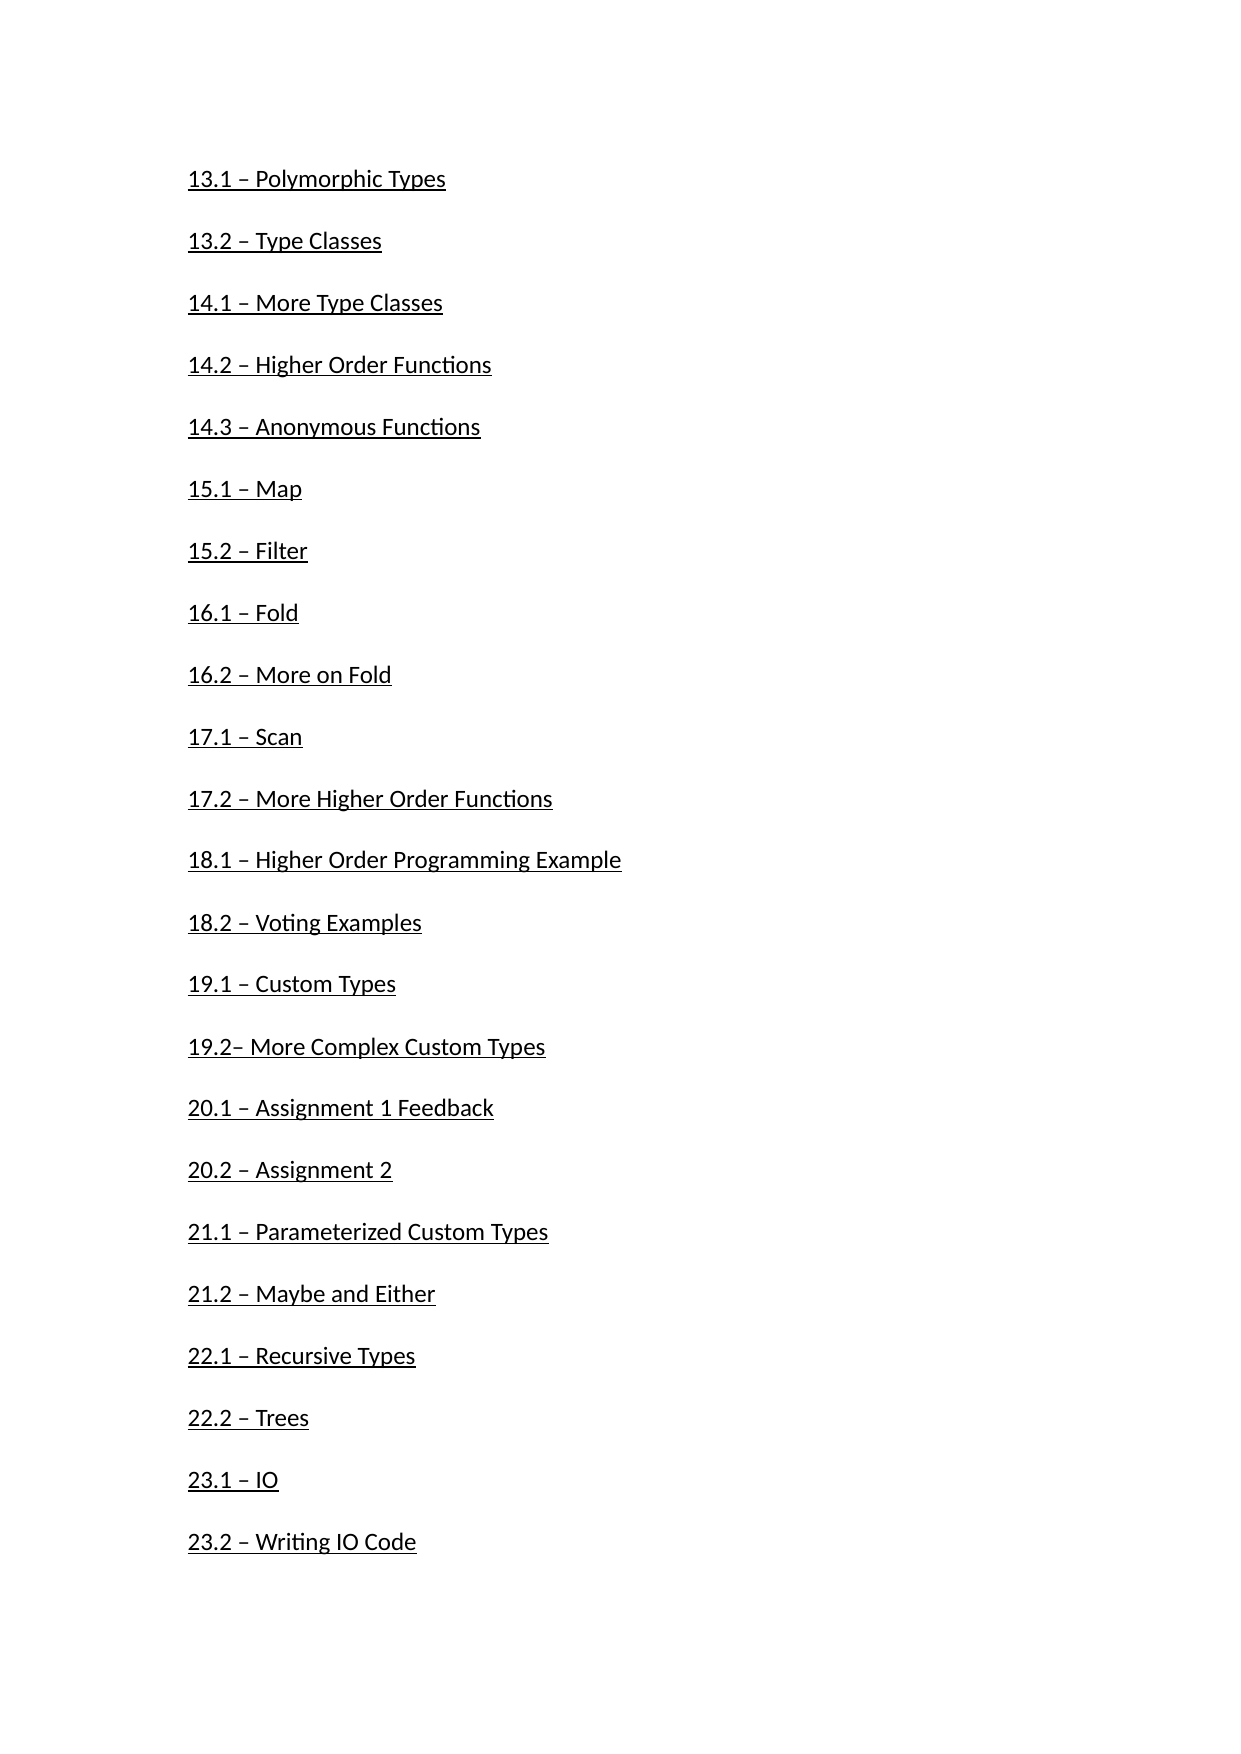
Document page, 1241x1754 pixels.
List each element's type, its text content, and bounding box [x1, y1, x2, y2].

text 21.1 – Parameterized Custom Types [187, 1216, 1053, 1248]
text 21.2 – Maybe and Either [187, 1278, 1053, 1310]
text 18.2 – Voting Examples [187, 906, 1053, 938]
text 15.1 – Map [187, 472, 1053, 504]
text 19.1 – Custom Types [187, 968, 1053, 1000]
text 14.3 – Anonymous Functions [187, 410, 1053, 442]
text 16.1 – Fold [187, 596, 1053, 628]
text 17.2 – More Higher Order Functions [187, 782, 1053, 814]
text 22.2 – Trees [187, 1402, 1053, 1434]
text 23.2 – Writing IO Code [187, 1526, 1053, 1558]
text 17.1 – Scan [187, 720, 1053, 752]
text 15.2 – Filter [187, 534, 1053, 566]
text 14.2 – Higher Order Functions [187, 348, 1053, 380]
text 18.1 – Higher Order Programming Example [187, 844, 1053, 876]
text 20.2 – Assignment 2 [187, 1154, 1053, 1186]
text 14.1 – More Type Classes [187, 286, 1053, 318]
text 23.1 – IO [187, 1463, 1053, 1496]
text 20.1 – Assignment 1 Feedback [187, 1092, 1053, 1124]
text 22.1 – Recursive Types [187, 1339, 1053, 1372]
text 13.2 – Type Classes [187, 224, 1053, 256]
text 16.2 – More on Fold [187, 658, 1053, 690]
text 19.2– More Complex Custom Types [187, 1030, 1053, 1062]
text 13.1 – Polymorphic Types [187, 162, 1053, 194]
